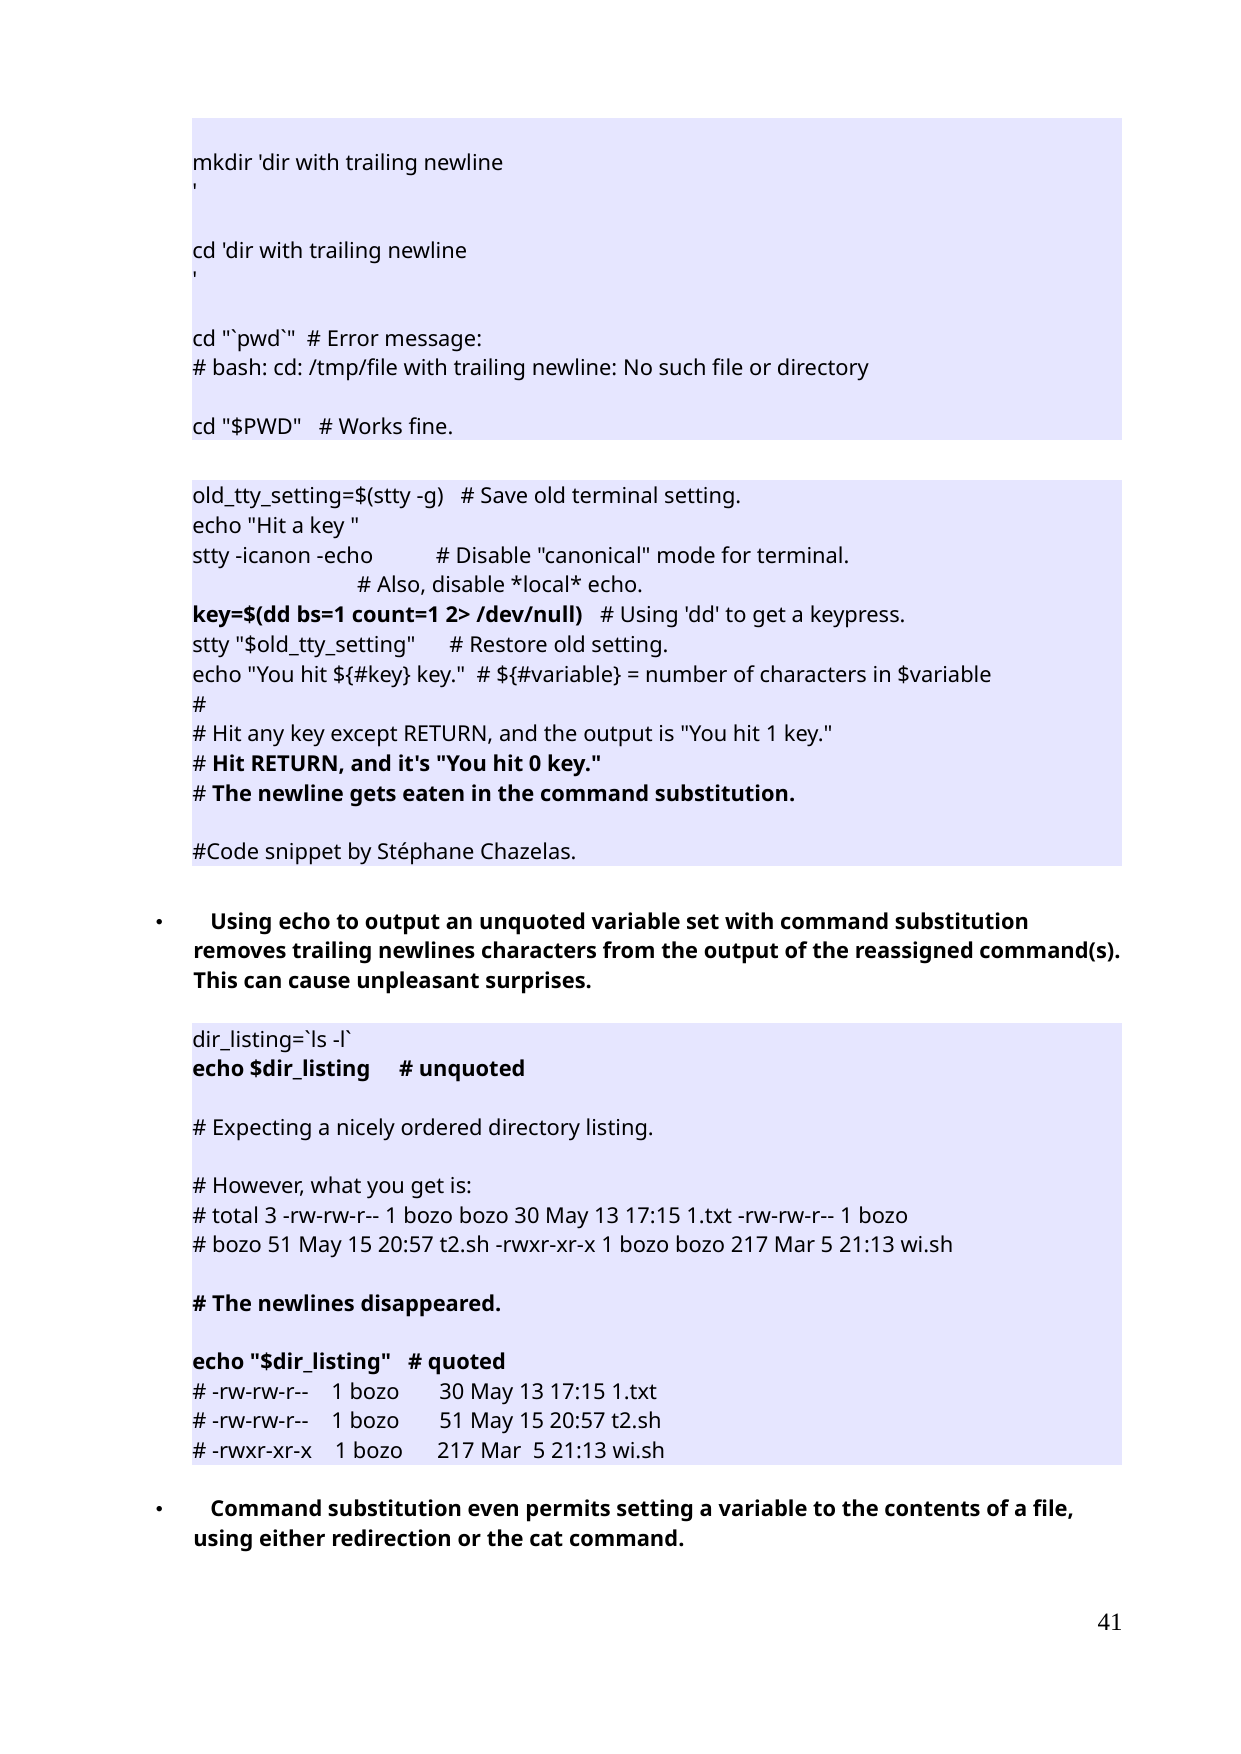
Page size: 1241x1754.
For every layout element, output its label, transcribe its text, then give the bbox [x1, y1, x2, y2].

list echo "Hit a key " [192, 510, 1122, 540]
list # -rw-rw-r-- 1 bozo 51 May 15 20:57 t2.sh [192, 1405, 1122, 1435]
list echo $dir_listing # unquoted [192, 1053, 1122, 1083]
list echo "$dir_listing" # quoted [192, 1346, 1122, 1376]
list key=$(dd bs=1 count=1 2> /dev/null) # Using 'dd' to get a keypress. [192, 599, 1122, 629]
list # total 3 -rw-rw-r-- 1 bozo bozo 30 May 13 17:15 1.txt -rw-rw-r-- 1 bozo [192, 1199, 1122, 1229]
list ' [192, 176, 1122, 206]
list dir_listing=`ls -l` [192, 1023, 1122, 1053]
list # Hit any key except RETURN, and the output is "You hit 1 key." [192, 718, 1122, 748]
list stty "$old_tty_setting" # Restore old setting. [192, 629, 1122, 659]
list cd "$PWD" # Works fine. [192, 411, 1122, 440]
list cd "`pwd`" # Error message: [192, 323, 1122, 352]
list cd 'dir with trailing newline [192, 234, 1122, 264]
list # -rwxr-xr-x 1 bozo 217 Mar 5 21:13 wi.sh [192, 1435, 1122, 1465]
list Command substitution even permits setting a variable to the contents of a file, using either redirection or the cat command. [156, 1493, 1122, 1553]
list # bozo 51 May 15 20:57 t2.sh -rwxr-xr-x 1 bozo bozo 217 Mar 5 21:13 wi.sh [192, 1229, 1122, 1259]
list # [192, 689, 1122, 718]
list echo "You hit ${#key} key." # ${#variable} = number of characters in $variable [192, 659, 1122, 689]
list #Code snippet by Stéphane Chazelas. [192, 836, 1122, 866]
list # Also, disable *local* echo. [192, 569, 1122, 599]
list # The newline gets eaten in the command substitution. [192, 778, 1122, 808]
list mkdir 'dir with trailing newline [192, 147, 1122, 176]
list Using echo to output an unquoted variable set with command substitution removes trailing newlines characters from the output of the reassigned command(s). This can cause unpleasant surprises. [156, 906, 1122, 995]
list ' [192, 264, 1122, 294]
list # The newlines disappeared. [192, 1288, 1122, 1317]
list # -rw-rw-r-- 1 bozo 30 May 13 17:15 1.txt [192, 1376, 1122, 1405]
list # bash: cd: /tmp/file with trailing newline: No such file or directory [192, 352, 1122, 382]
list # However, what you get is: [192, 1170, 1122, 1199]
list old_tty_setting=$(stty -g) # Save old terminal setting. [192, 480, 1122, 510]
list # Expecting a nicely ordered directory listing. [192, 1112, 1122, 1141]
list stty -icanon -echo # Disable "canonical" mode for terminal. [192, 540, 1122, 569]
list # Hit RETURN, and it's "You hit 0 key." [192, 748, 1122, 778]
